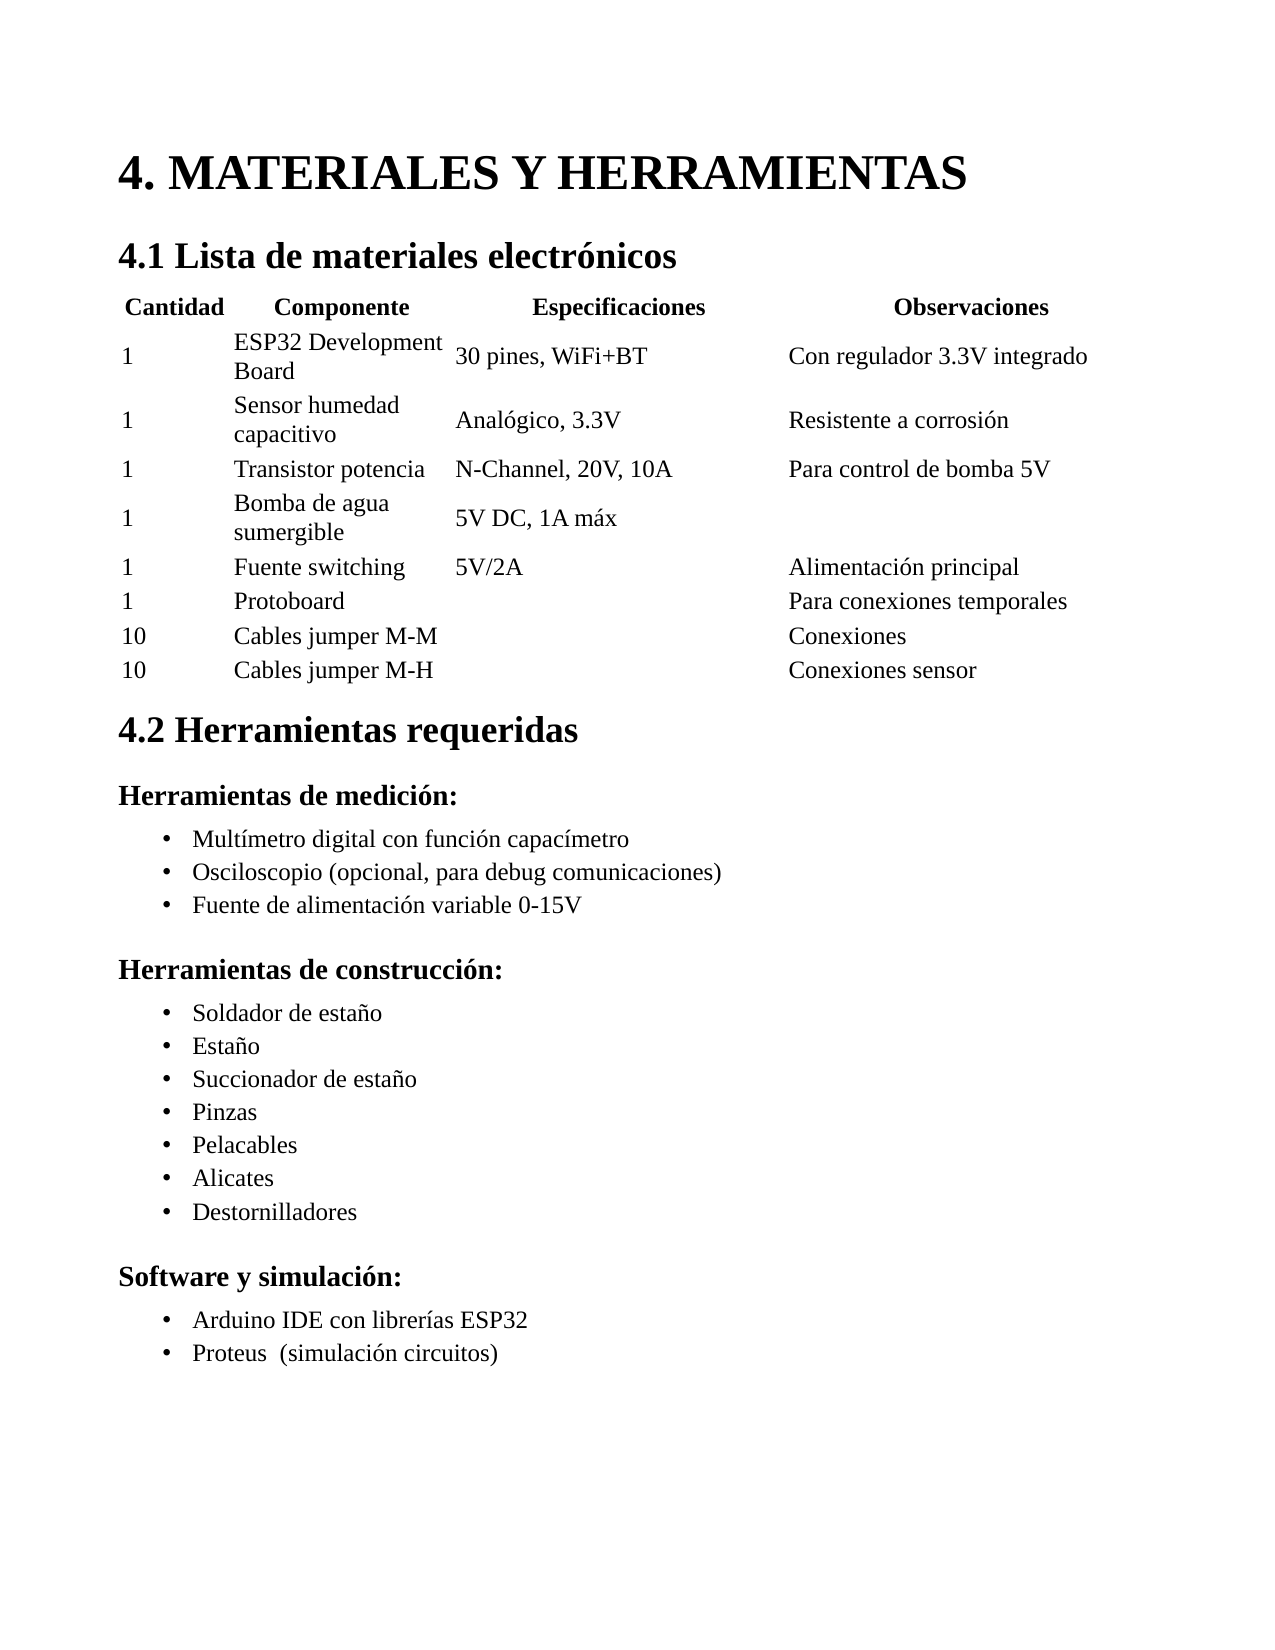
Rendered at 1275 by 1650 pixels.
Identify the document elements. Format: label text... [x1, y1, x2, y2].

table_cell Resistente a corrosión [785, 388, 1157, 451]
list Succionador de estaño [162, 1064, 1157, 1093]
table_cell Bomba de agua sumergible [231, 485, 452, 549]
table_cell 1 [118, 388, 231, 451]
table_cell [452, 653, 785, 687]
table_cell Para conexiones temporales [785, 583, 1157, 618]
list Pelacables [162, 1131, 1157, 1159]
table_cell Conexiones sensor [785, 653, 1157, 687]
table_cell Alimentación principal [785, 549, 1157, 583]
list Osciloscopio (opcional, para debug comunicaciones) [162, 857, 1157, 886]
table_cell 10 [118, 618, 231, 652]
list Alicates [162, 1163, 1157, 1192]
subtitle Software y simulación: [118, 1259, 1157, 1292]
table_cell Conexiones [785, 618, 1157, 652]
subtitle Herramientas de construcción: [118, 952, 1157, 986]
table_cell [785, 485, 1157, 549]
table_cell 30 pines, WiFi+BT [452, 324, 785, 387]
table_cell Cables jumper M-M [231, 618, 452, 652]
table_cell N-Channel, 20V, 10A [452, 451, 785, 485]
table_cell ESP32 Development Board [231, 324, 452, 387]
table_header Cantidad [118, 290, 231, 324]
table_cell 5V/2A [452, 549, 785, 583]
table_cell 1 [118, 451, 231, 485]
list Arduino IDE con librerías ESP32 [162, 1305, 1157, 1333]
table_cell Protoboard [231, 583, 452, 618]
table_cell 1 [118, 485, 231, 549]
table_cell 1 [118, 549, 231, 583]
table_cell Con regulador 3.3V integrado [785, 324, 1157, 387]
table_cell Analógico, 3.3V [452, 388, 785, 451]
subtitle 4.1 Lista de materiales electrónicos [118, 234, 1157, 277]
table_header Componente [231, 290, 452, 324]
table_cell 1 [118, 324, 231, 387]
subtitle Herramientas de medición: [118, 778, 1157, 812]
table_cell Cables jumper M-H [231, 653, 452, 687]
list Destornilladores [162, 1197, 1157, 1225]
list Proteus (simulación circuitos) [162, 1338, 1157, 1367]
table_cell 5V DC, 1A máx [452, 485, 785, 549]
table_cell 1 [118, 583, 231, 618]
table_header Especificaciones [452, 290, 785, 324]
list Pinzas [162, 1097, 1157, 1126]
list Fuente de alimentación variable 0-15V [162, 890, 1157, 919]
subtitle 4.2 Herramientas requeridas [118, 708, 1157, 751]
table_cell [452, 618, 785, 652]
table_cell Sensor humedad capacitivo [231, 388, 452, 451]
list Estaño [162, 1031, 1157, 1060]
subtitle 4. MATERIALES Y HERRAMIENTAS [118, 143, 1157, 201]
table_cell [452, 583, 785, 618]
table_cell Para control de bomba 5V [785, 451, 1157, 485]
table_header Observaciones [785, 290, 1157, 324]
table_cell 10 [118, 653, 231, 687]
list Soldador de estaño [162, 998, 1157, 1027]
table_cell Transistor potencia [231, 451, 452, 485]
table_cell Fuente switching [231, 549, 452, 583]
list Multímetro digital con función capacímetro [162, 824, 1157, 853]
